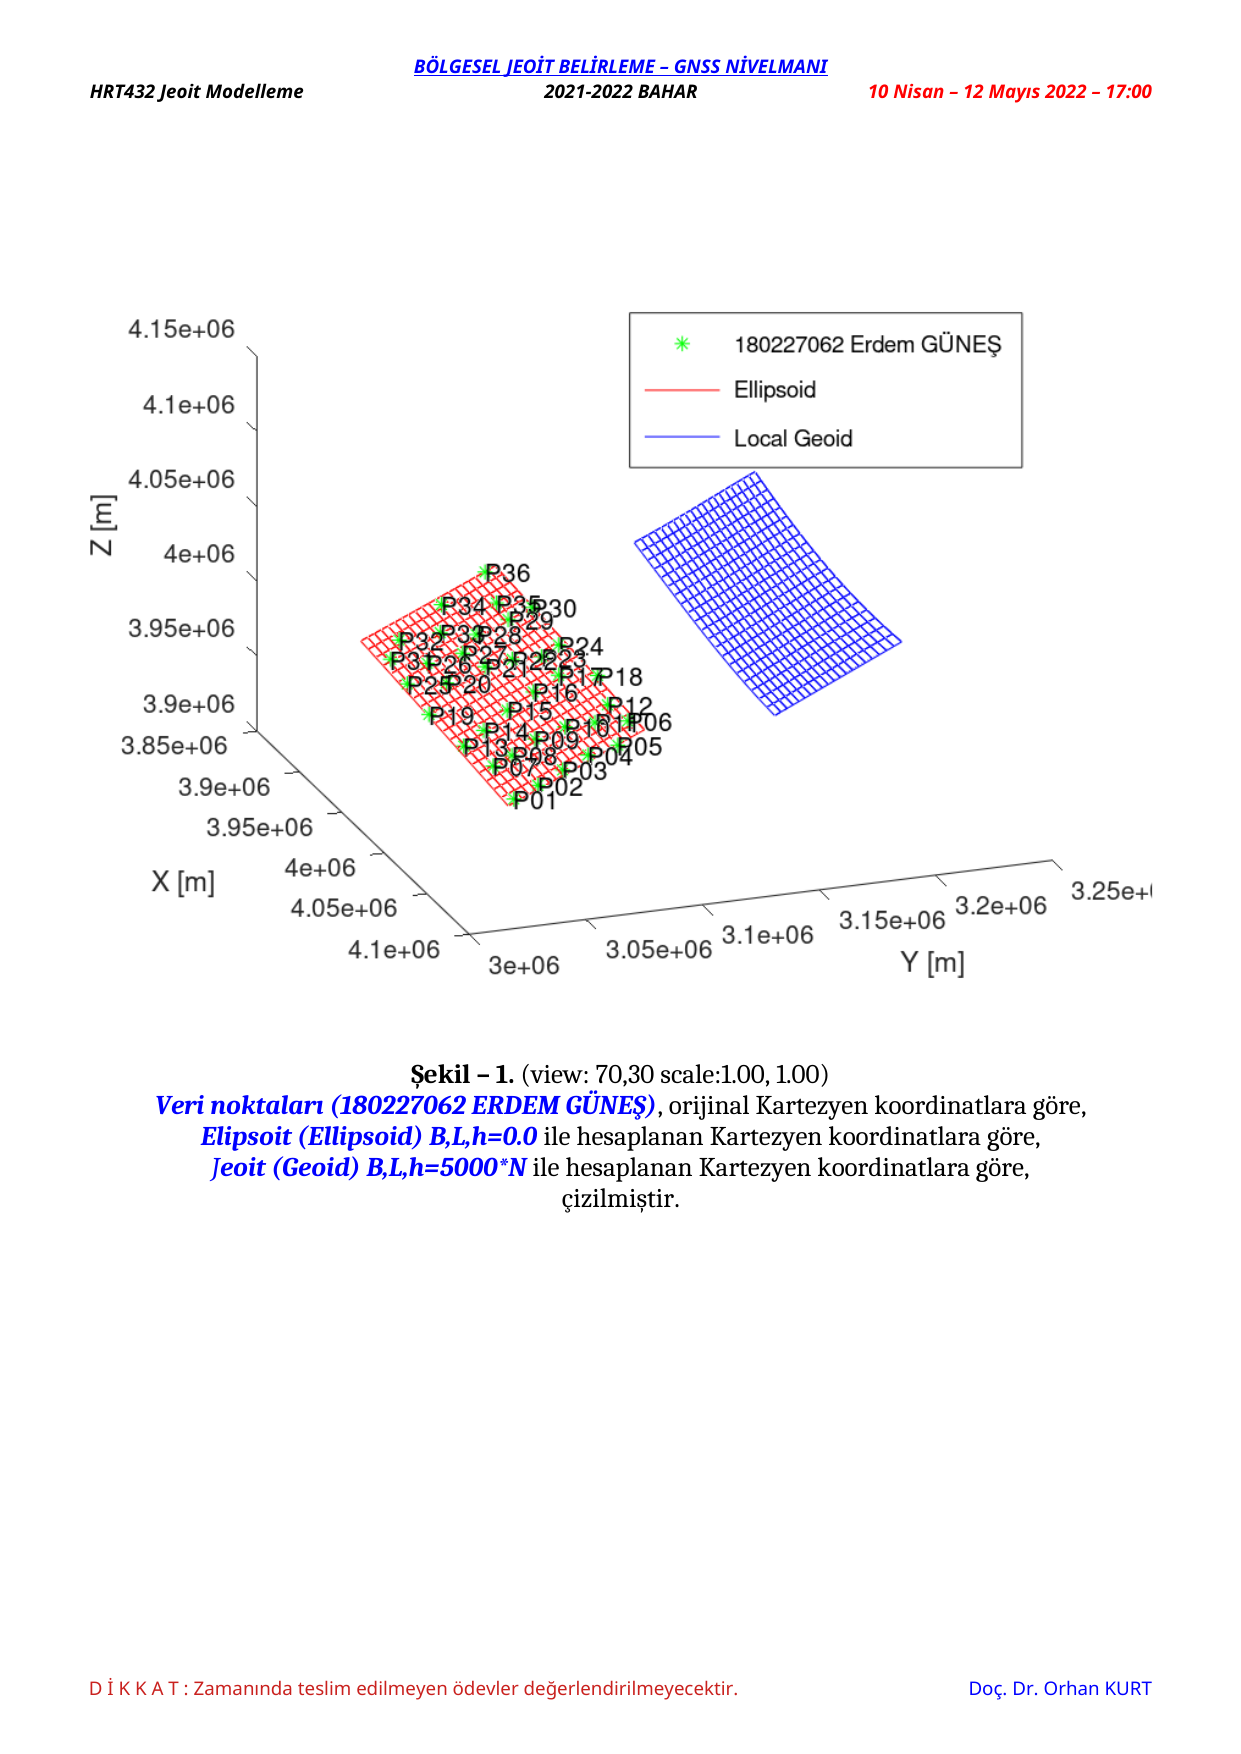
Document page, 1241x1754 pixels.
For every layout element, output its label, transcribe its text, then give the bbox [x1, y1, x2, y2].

text Şekil – 1. (view: 70,30 scale:1.00, 1.00) [89, 1059, 1153, 1090]
text çizilmiştir. [89, 1183, 1153, 1215]
text Veri noktaları (180227062 ERDEM GÜNEŞ), orijinal Kartezyen koordinatlara göre, [89, 1090, 1153, 1121]
text Elipsoit (Ellipsoid) B,L,h=0.0 ile hesaplanan Kartezyen koordinatlara göre, [89, 1121, 1153, 1152]
text Jeoit (Geoid) B,L,h=5000*N ile hesaplanan Kartezyen koordinatlara göre, [89, 1152, 1153, 1183]
picture [88, 224, 1153, 1022]
